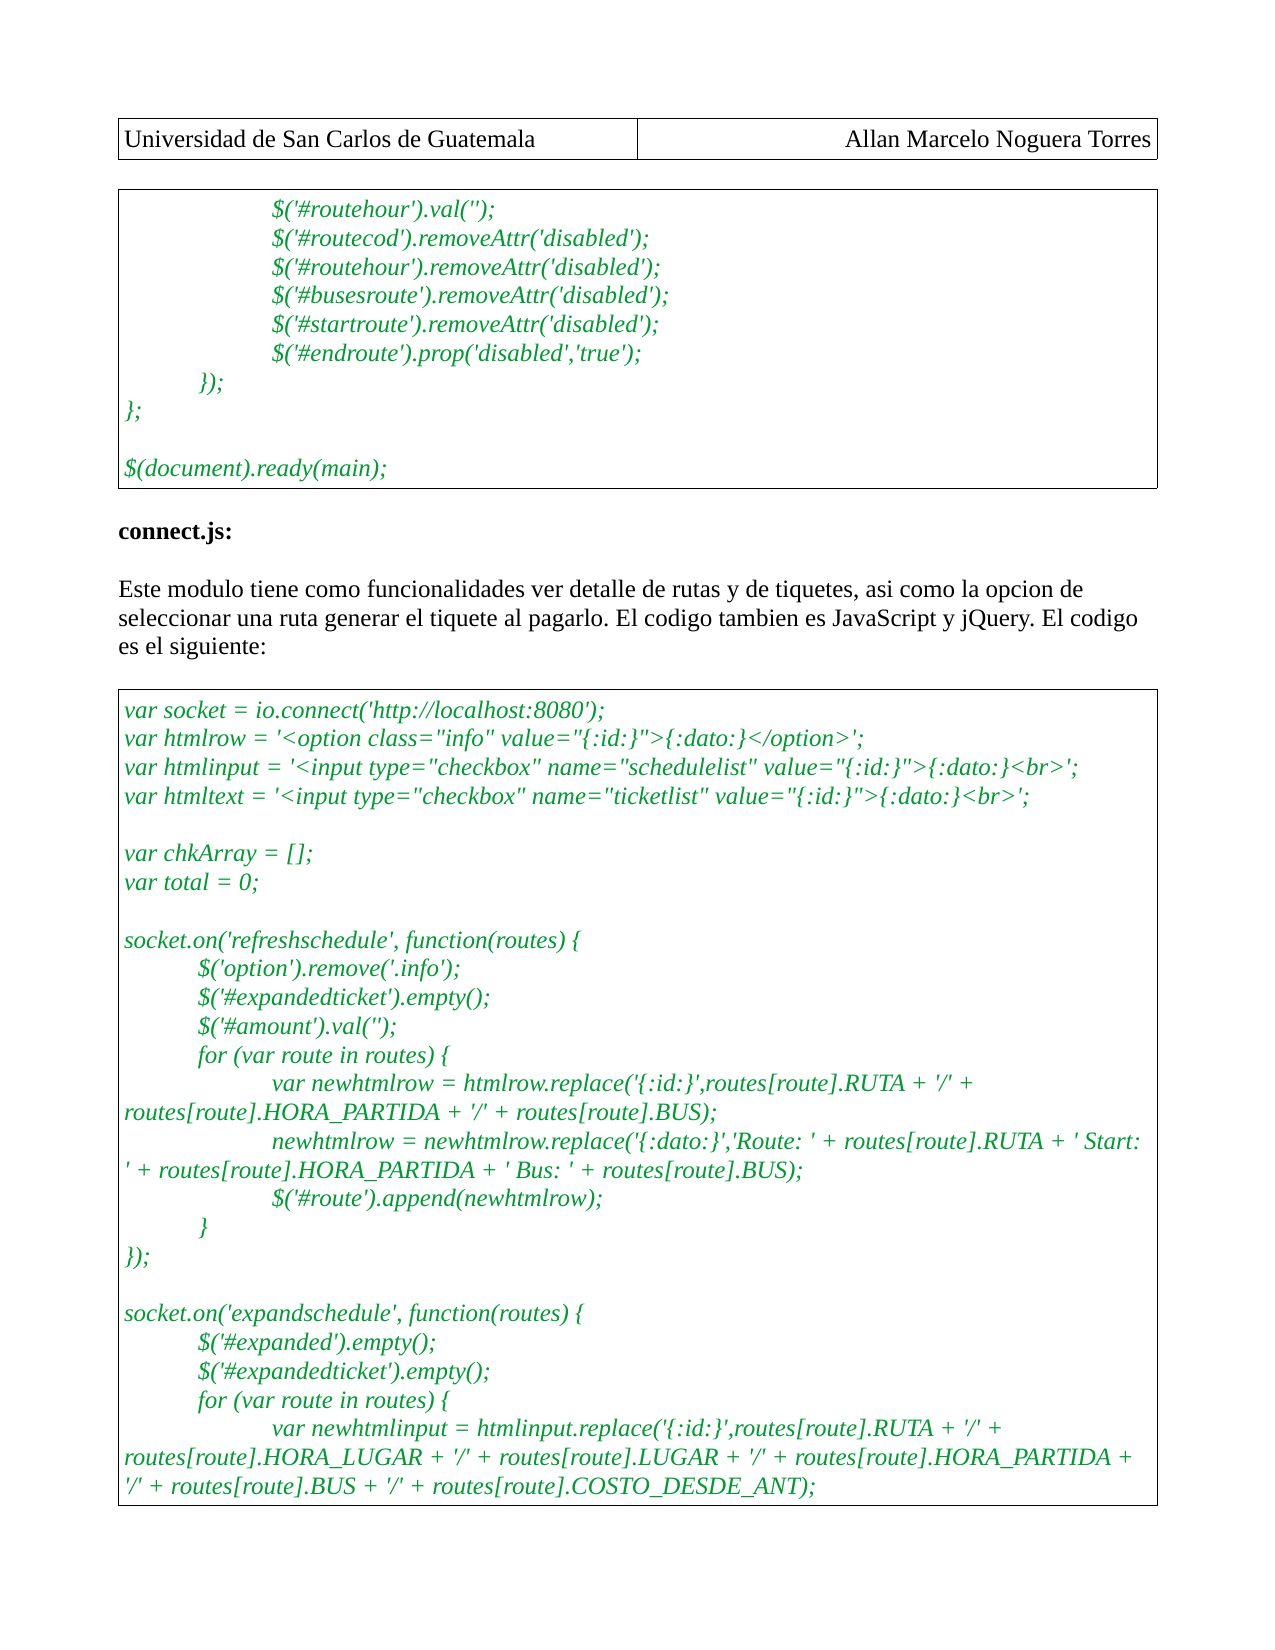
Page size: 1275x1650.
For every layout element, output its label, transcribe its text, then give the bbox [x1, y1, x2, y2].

table_header $('#routehour').val(''); $('#routecod').removeAttr('disabled'); $('#routehour').removeAttr('disabled'); $('#busesroute').removeAttr('disabled'); $('#startroute').removeAttr('disabled'); $('#endroute').prop('disabled','true'); }); }; $(document).ready(main); [119, 190, 1157, 487]
text connect.js: [118, 516, 1157, 545]
table_header var socket = io.connect('http://localhost:8080'); var htmlrow = '<option class="info" value="{:id:}">{:dato:}</option>'; var htmlinput = '<input type="checkbox" name="schedulelist" value="{:id:}">{:dato:}<br>'; var htmltext = '<input type="checkbox" name="ticketlist" value="{:id:}">{:dato:}<br>'; var chkArray = []; var total = 0; socket.on('refreshschedule', function(routes) { $('option').remove('.info'); $('#expandedticket').empty(); $('#amount').val(''); for (var route in routes) { var newhtmlrow = htmlrow.replace('{:id:}',routes[route].RUTA + '/' + routes[route].HORA_PARTIDA + '/' + routes[route].BUS); newhtmlrow = newhtmlrow.replace('{:dato:}','Route: ' + routes[route].RUTA + ' Start: ' + routes[route].HORA_PARTIDA + ' Bus: ' + routes[route].BUS); $('#route').append(newhtmlrow); } }); socket.on('expandschedule', function(routes) { $('#expanded').empty(); $('#expandedticket').empty(); for (var route in routes) { var newhtmlinput = htmlinput.replace('{:id:}',routes[route].RUTA + '/' + routes[route].HORA_LUGAR + '/' + routes[route].LUGAR + '/' + routes[route].HORA_PARTIDA + '/' + routes[route].BUS + '/' + routes[route].COSTO_DESDE_ANT); [119, 690, 1157, 1505]
text Este modulo tiene como funcionalidades ver detalle de rutas y de tiquetes, asi como la opcion de seleccionar una ruta generar el tiquete al pagarlo. El codigo tambien es JavaScript y jQuery. El codigo es el siguiente: [118, 574, 1157, 660]
